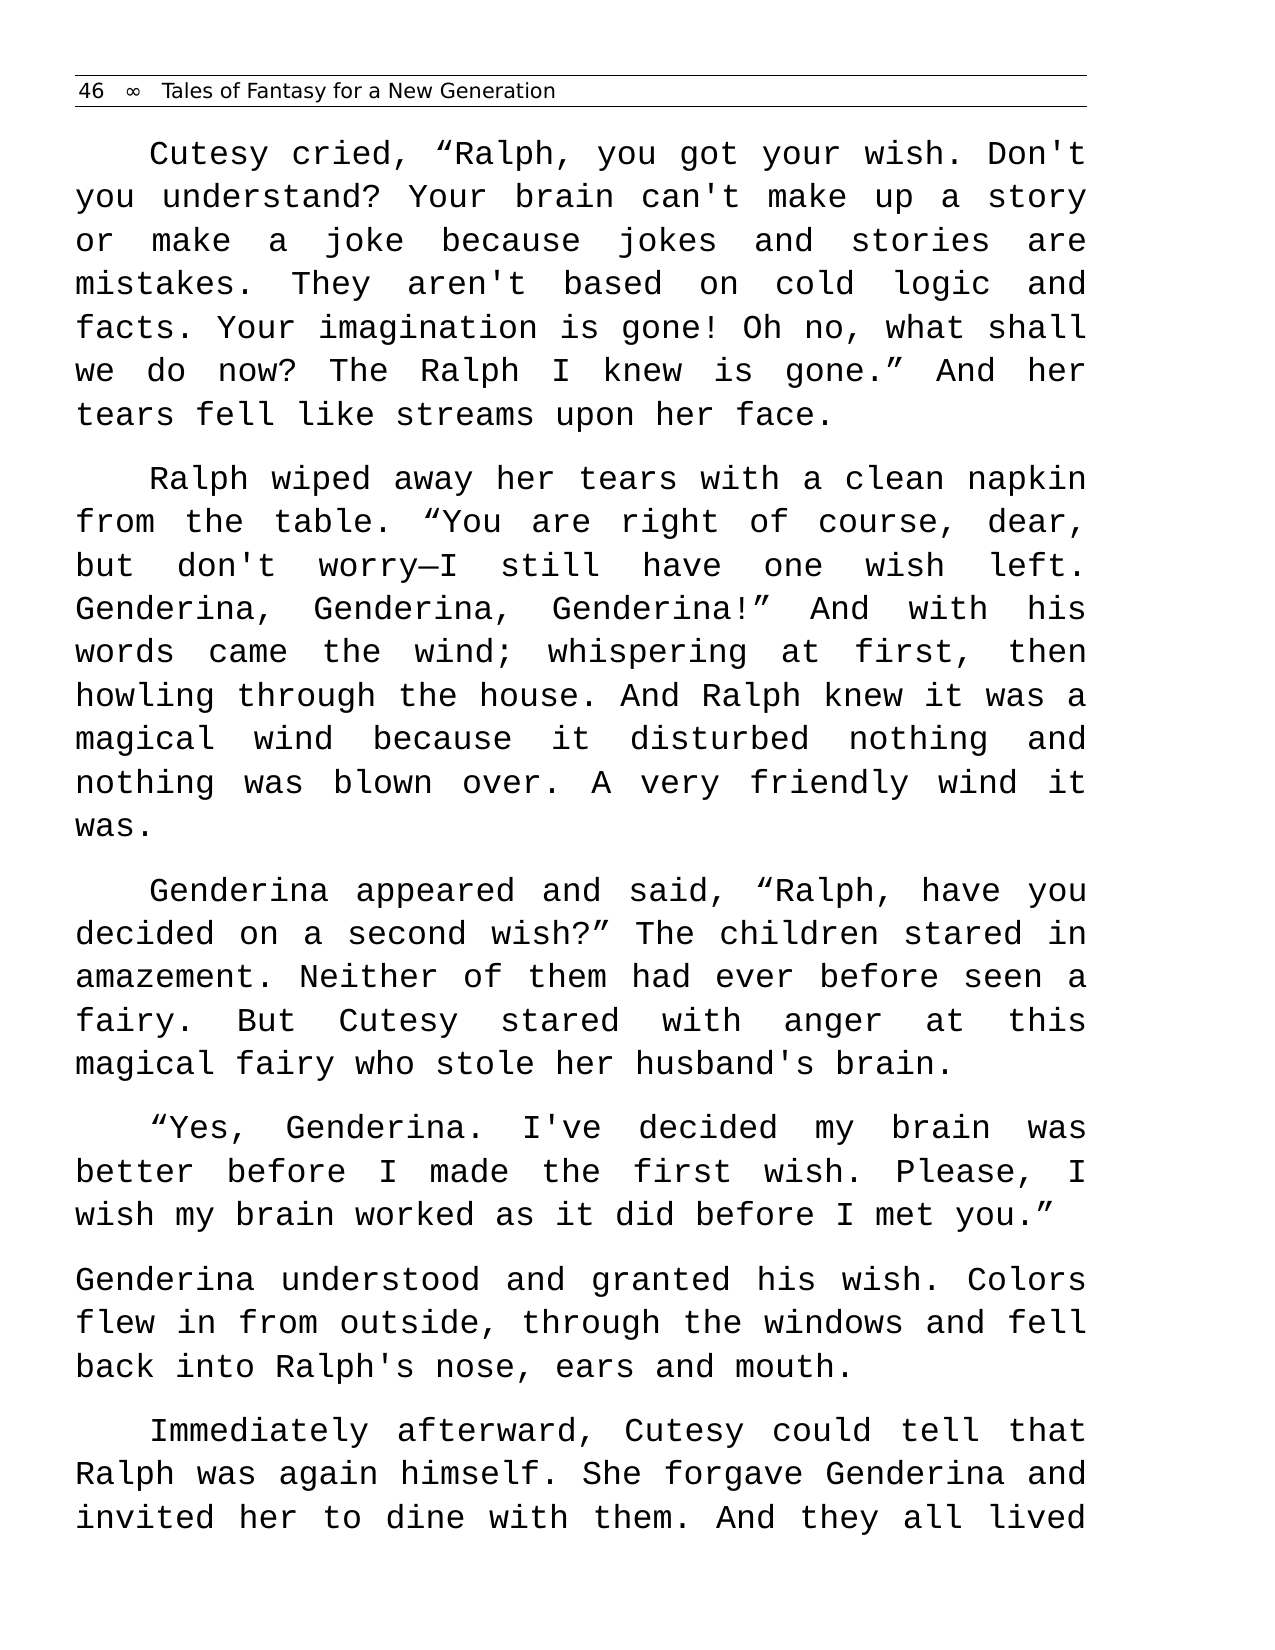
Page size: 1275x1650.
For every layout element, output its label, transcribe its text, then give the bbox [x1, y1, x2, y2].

text Cutesy cried, “Ralph, you got your wish. Don't you understand? Your brain can't make up a story or make a joke because jokes and stories are mistakes. They aren't based on cold logic and facts. Your imagination is gone! Oh no, what shall we do now? The Ralph I knew is gone.” And her tears fell like streams upon her face. [75, 137, 1087, 435]
text Genderina appeared and said, “Ralph, have you decided on a second wish?” The children stared in amazement. Neither of them had ever before seen a fairy. But Cutesy stared with anger at this magical fairy who stole her husband's brain. [75, 873, 1087, 1085]
text Genderina understood and granted his wish. Colors flew in from outside, through the windows and fell back into Ralph's nose, ears and mouth. [75, 1262, 1087, 1387]
text Immediately afterward, Cutesy could tell that Ralph was again himself. She forgave Genderina and invited her to dine with them. And they all lived [75, 1413, 1087, 1538]
text Ralph wiped away her tears with a clean napkin from the table. “You are right of course, dear, but don't worry—I still have one wish left. Genderina, Genderina, Genderina!” And with his words came the wind; whispering at first, then howling through the house. And Ralph knew it was a magical wind because it disturbed nothing and nothing was blown over. A very friendly wind it was. [75, 461, 1087, 847]
text “Yes, Genderina. I've decided my brain was better before I made the first wish. Please, I wish my brain worked as it did before I met you.” [75, 1111, 1087, 1236]
